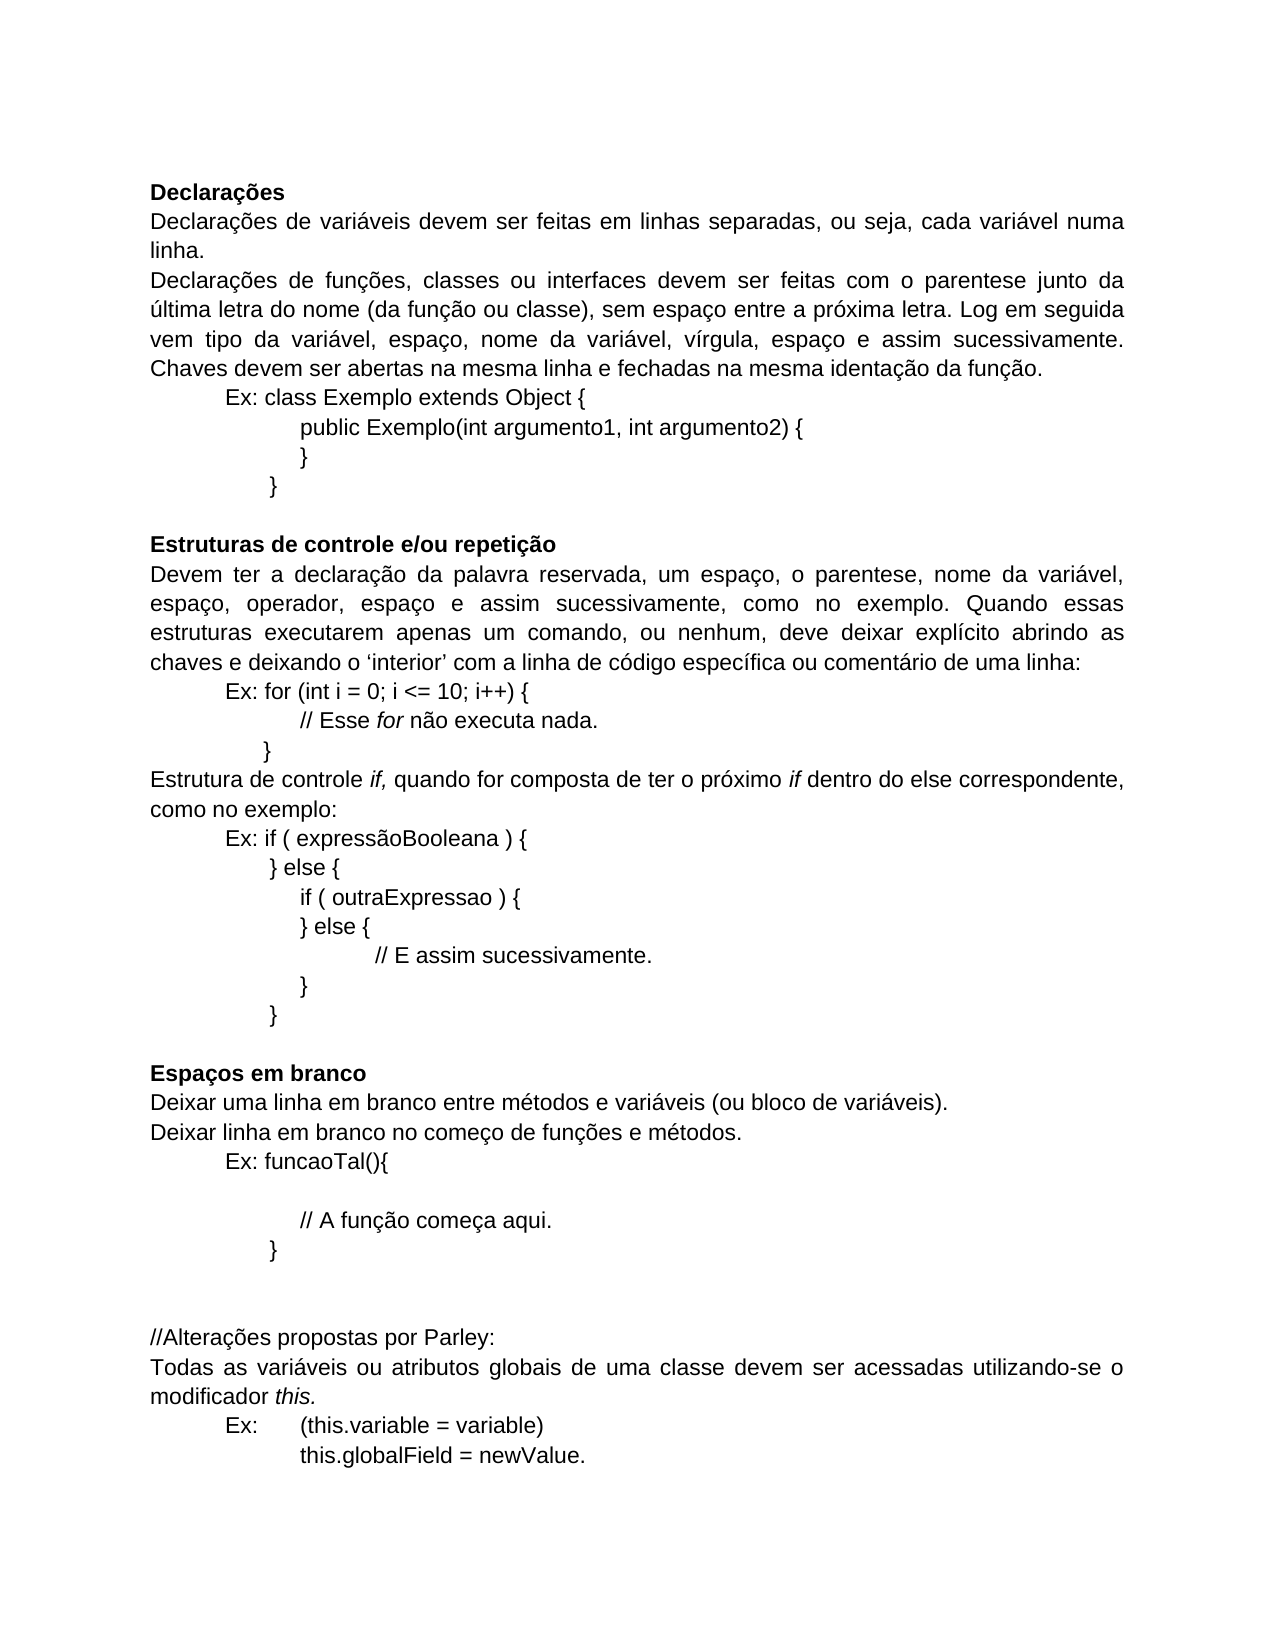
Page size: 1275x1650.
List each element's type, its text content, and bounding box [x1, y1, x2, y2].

text } else { [225, 855, 1125, 881]
text Ex: class Exemplo extends Object { [150, 385, 1125, 411]
text } [150, 473, 1125, 499]
text Declarações de funções, classes ou interfaces devem ser feitas com o parentese junto da última letra do nome (da função ou classe), sem espaço entre a próxima letra. Log em seguida vem tipo da variável, espaço, nome da variável, vírgula, espaço e assim sucessivamente. Chaves devem ser abertas na mesma linha e fechadas na mesma identação da função. [150, 267, 1125, 381]
text Devem ter a declaração da palavra reservada, um espaço, o parentese, nome da variável, espaço, operador, espaço e assim sucessivamente, como no exemplo. Quando essas estruturas executarem apenas um comando, ou nenhum, deve deixar explícito abrindo as chaves e deixando o ‘interior’ com a linha de código específica ou comentário de uma linha: [150, 561, 1125, 675]
text // Esse for não executa nada. [150, 708, 1125, 734]
text } else { [150, 914, 1125, 939]
text Deixar uma linha em branco entre métodos e variáveis (ou bloco de variáveis). [150, 1090, 1125, 1116]
text Ex: if ( expressãoBooleana ) { [150, 826, 1125, 851]
text } [225, 972, 1125, 998]
text Ex: funcaoTal(){ [150, 1149, 1125, 1174]
text } [150, 737, 1125, 763]
text Deixar linha em branco no começo de funções e métodos. [150, 1119, 1125, 1145]
text // E assim sucessivamente. [150, 943, 1125, 969]
text Declarações [150, 179, 1125, 205]
text if ( outraExpressao ) { [150, 884, 1125, 910]
text Declarações de variáveis devem ser feitas em linhas separadas, ou seja, cada variável numa linha. [150, 209, 1125, 264]
text Ex: (this.variable = variable) [150, 1413, 1125, 1439]
text // A função começa aqui. [150, 1207, 1125, 1233]
text } [300, 444, 1125, 469]
text } [225, 1237, 1125, 1262]
text public Exemplo(int argumento1, int argumento2) { [150, 414, 1125, 440]
text Estruturas de controle e/ou repetição [150, 532, 1125, 557]
text } [225, 1002, 1125, 1027]
text Todas as variáveis ou atributos globais de uma classe devem ser acessadas utilizando-se o modificador this. [150, 1354, 1125, 1409]
text Ex: for (int i = 0; i <= 10; i++) { [150, 679, 1125, 704]
text Espaços em branco [150, 1061, 1125, 1086]
text this.globalField = newValue. [150, 1442, 1125, 1468]
text //Alterações propostas por Parley: [150, 1325, 1125, 1351]
text Estrutura de controle if, quando for composta de ter o próximo if dentro do else correspondente, como no exemplo: [150, 767, 1125, 822]
